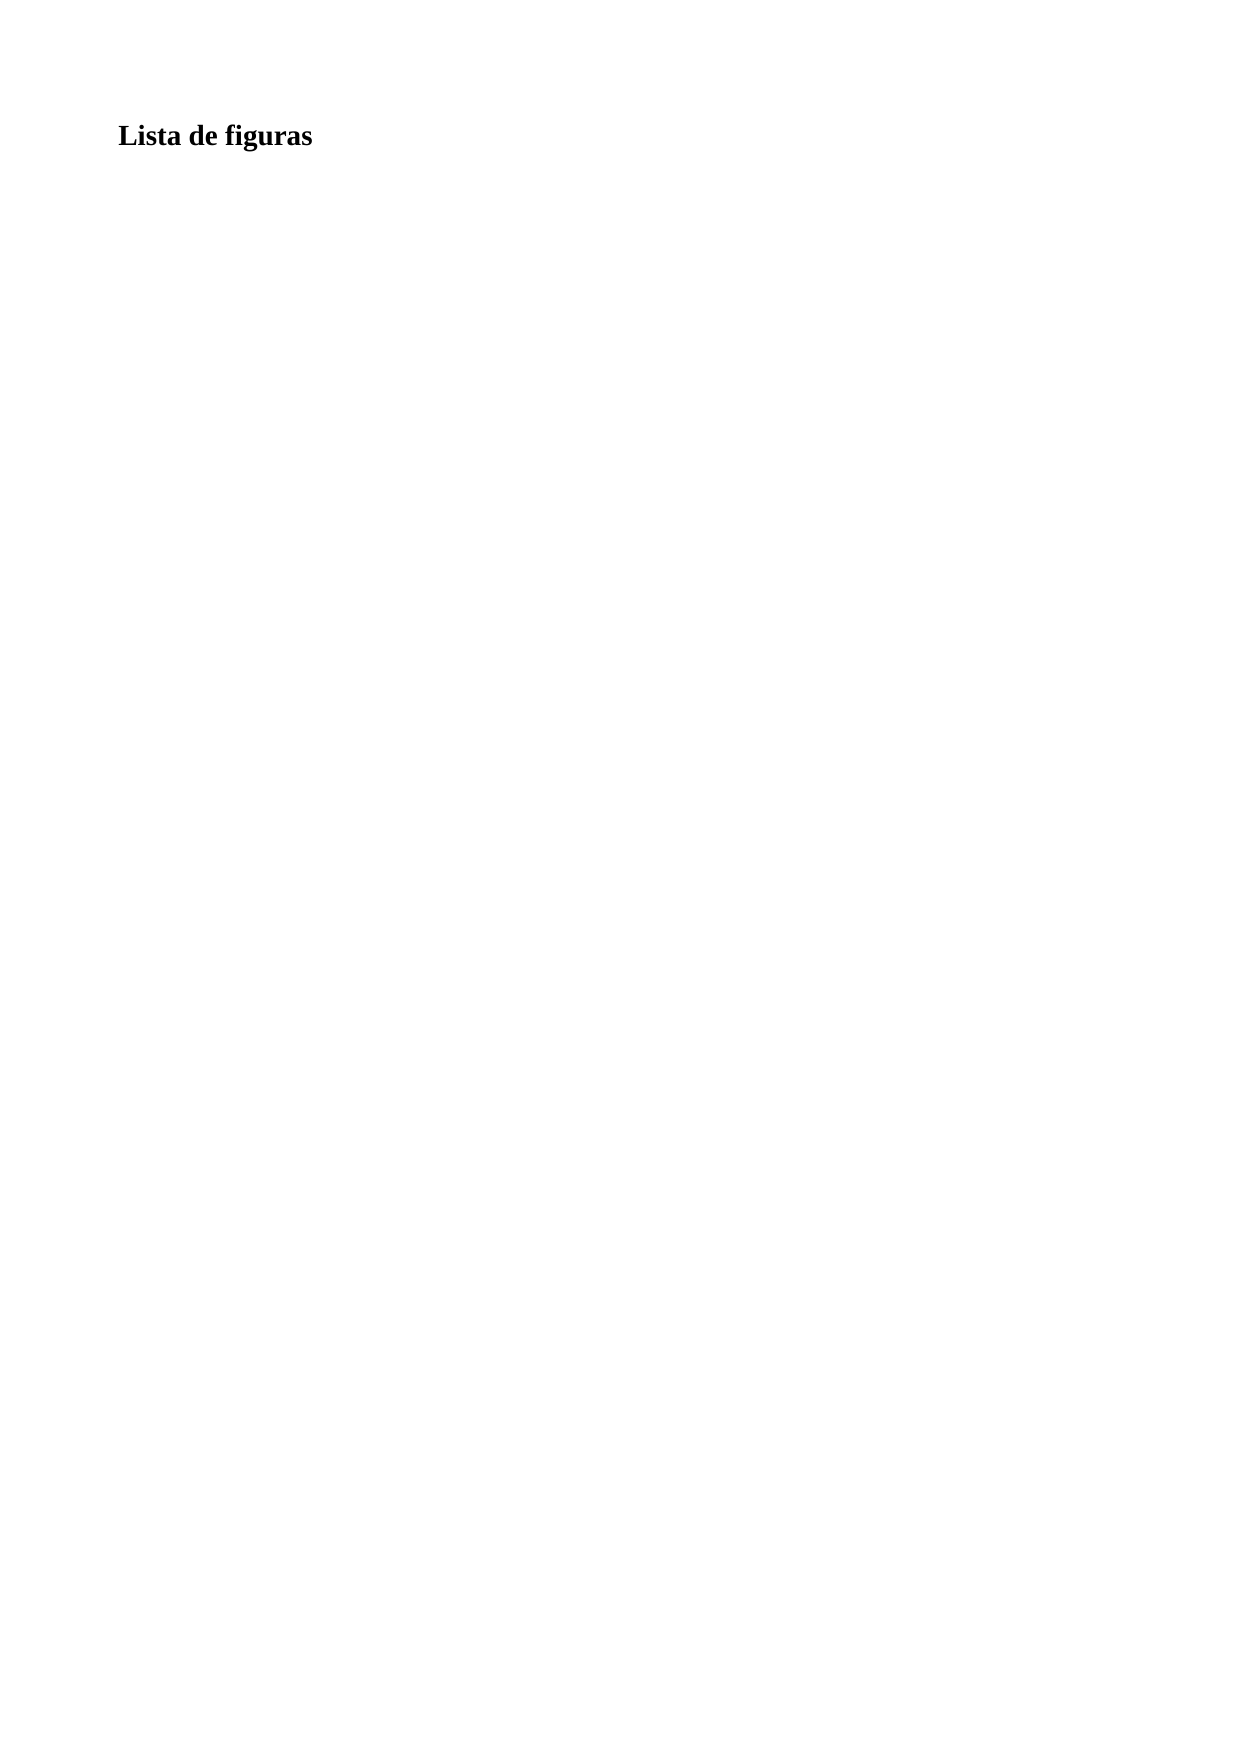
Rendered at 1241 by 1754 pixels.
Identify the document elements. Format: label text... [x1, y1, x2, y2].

text Lista de figuras [118, 118, 1122, 152]
